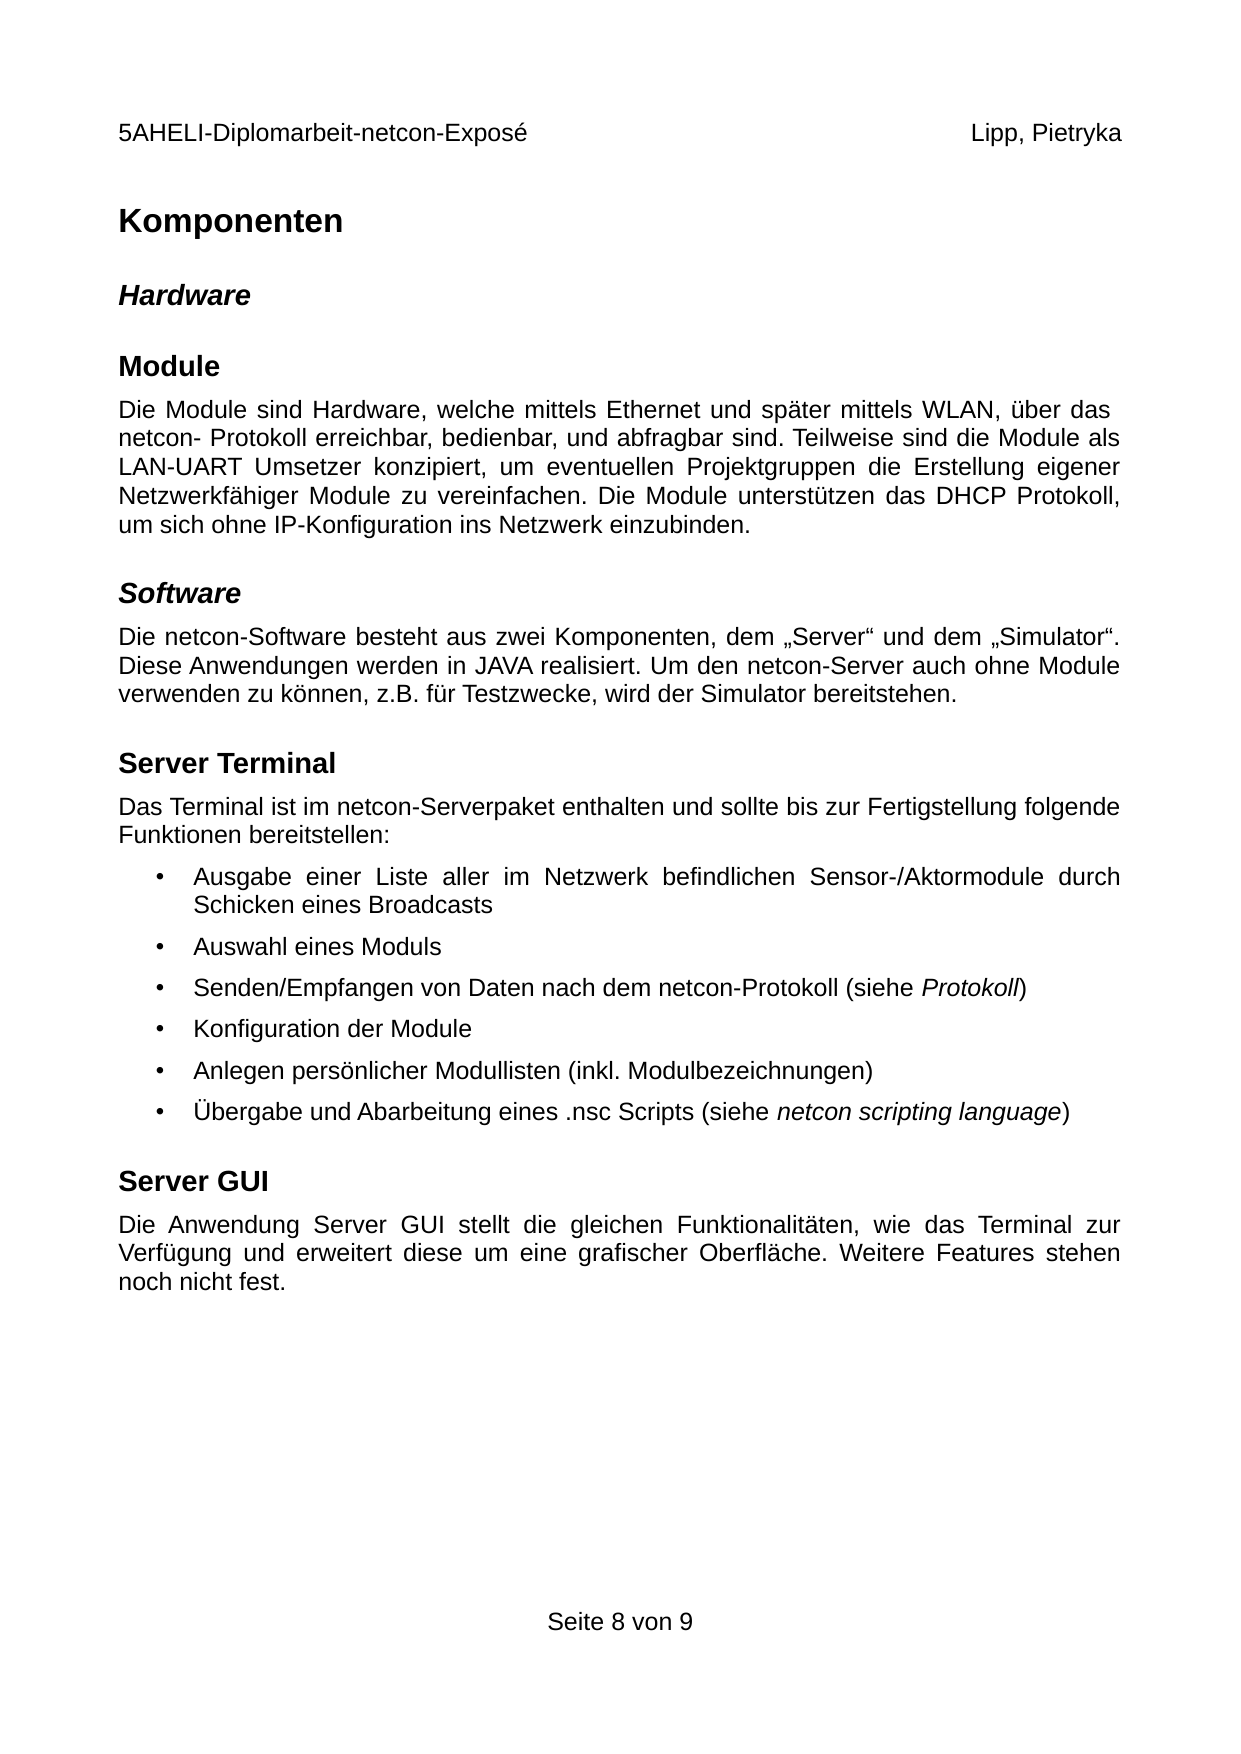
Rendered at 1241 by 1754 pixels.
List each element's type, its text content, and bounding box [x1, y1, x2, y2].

list Anlegen persönlicher Modullisten (inkl. Modulbezeichnungen) [156, 1056, 1122, 1085]
text Die netcon-Software besteht aus zwei Komponenten, dem „Server“ und dem „Simulator“. Diese Anwendungen werden in JAVA realisiert. Um den netcon-Server auch ohne Module verwenden zu können, z.B. für Testzwecke, wird der Simulator bereitstehen. [118, 622, 1122, 708]
subtitle Komponenten [118, 201, 1122, 240]
text Die Module sind Hardware, welche mittels Ethernet und später mittels WLAN, über das netcon- Protokoll erreichbar, bedienbar, und abfragbar sind. Teilweise sind die Module als LAN-UART Umsetzer konzipiert, um eventuellen Projektgruppen die Erstellung eigener Netzwerkfähiger Module zu vereinfachen. Die Module unterstützen das DHCP Protokoll, um sich ohne IP-Konfiguration ins Netzwerk einzubinden. [118, 394, 1122, 538]
subtitle Software [118, 576, 1122, 609]
subtitle Hardware [118, 277, 1122, 311]
list Senden/Empfangen von Daten nach dem netcon-Protokoll (siehe Protokoll) [156, 973, 1122, 1002]
text Das Terminal ist im netcon-Serverpaket enthalten und sollte bis zur Fertigstellung folgende Funktionen bereitstellen: [118, 792, 1122, 849]
list Übergabe und Abarbeitung eines .nsc Scripts (siehe netcon scripting language) [156, 1097, 1122, 1126]
list Konfiguration der Module [156, 1014, 1122, 1043]
list Auswahl eines Moduls [156, 932, 1122, 961]
subtitle Server GUI [118, 1163, 1122, 1197]
text Die Anwendung Server GUI stellt die gleichen Funktionalitäten, wie das Terminal zur Verfügung und erweitert diese um eine grafischer Oberfläche. Weitere Features stehen noch nicht fest. [118, 1209, 1122, 1296]
subtitle Server Terminal [118, 746, 1122, 779]
list Ausgabe einer Liste aller im Netzwerk befindlichen Sensor-/Aktormodule durch Schicken eines Broadcasts [156, 862, 1122, 919]
subtitle Module [118, 348, 1122, 382]
